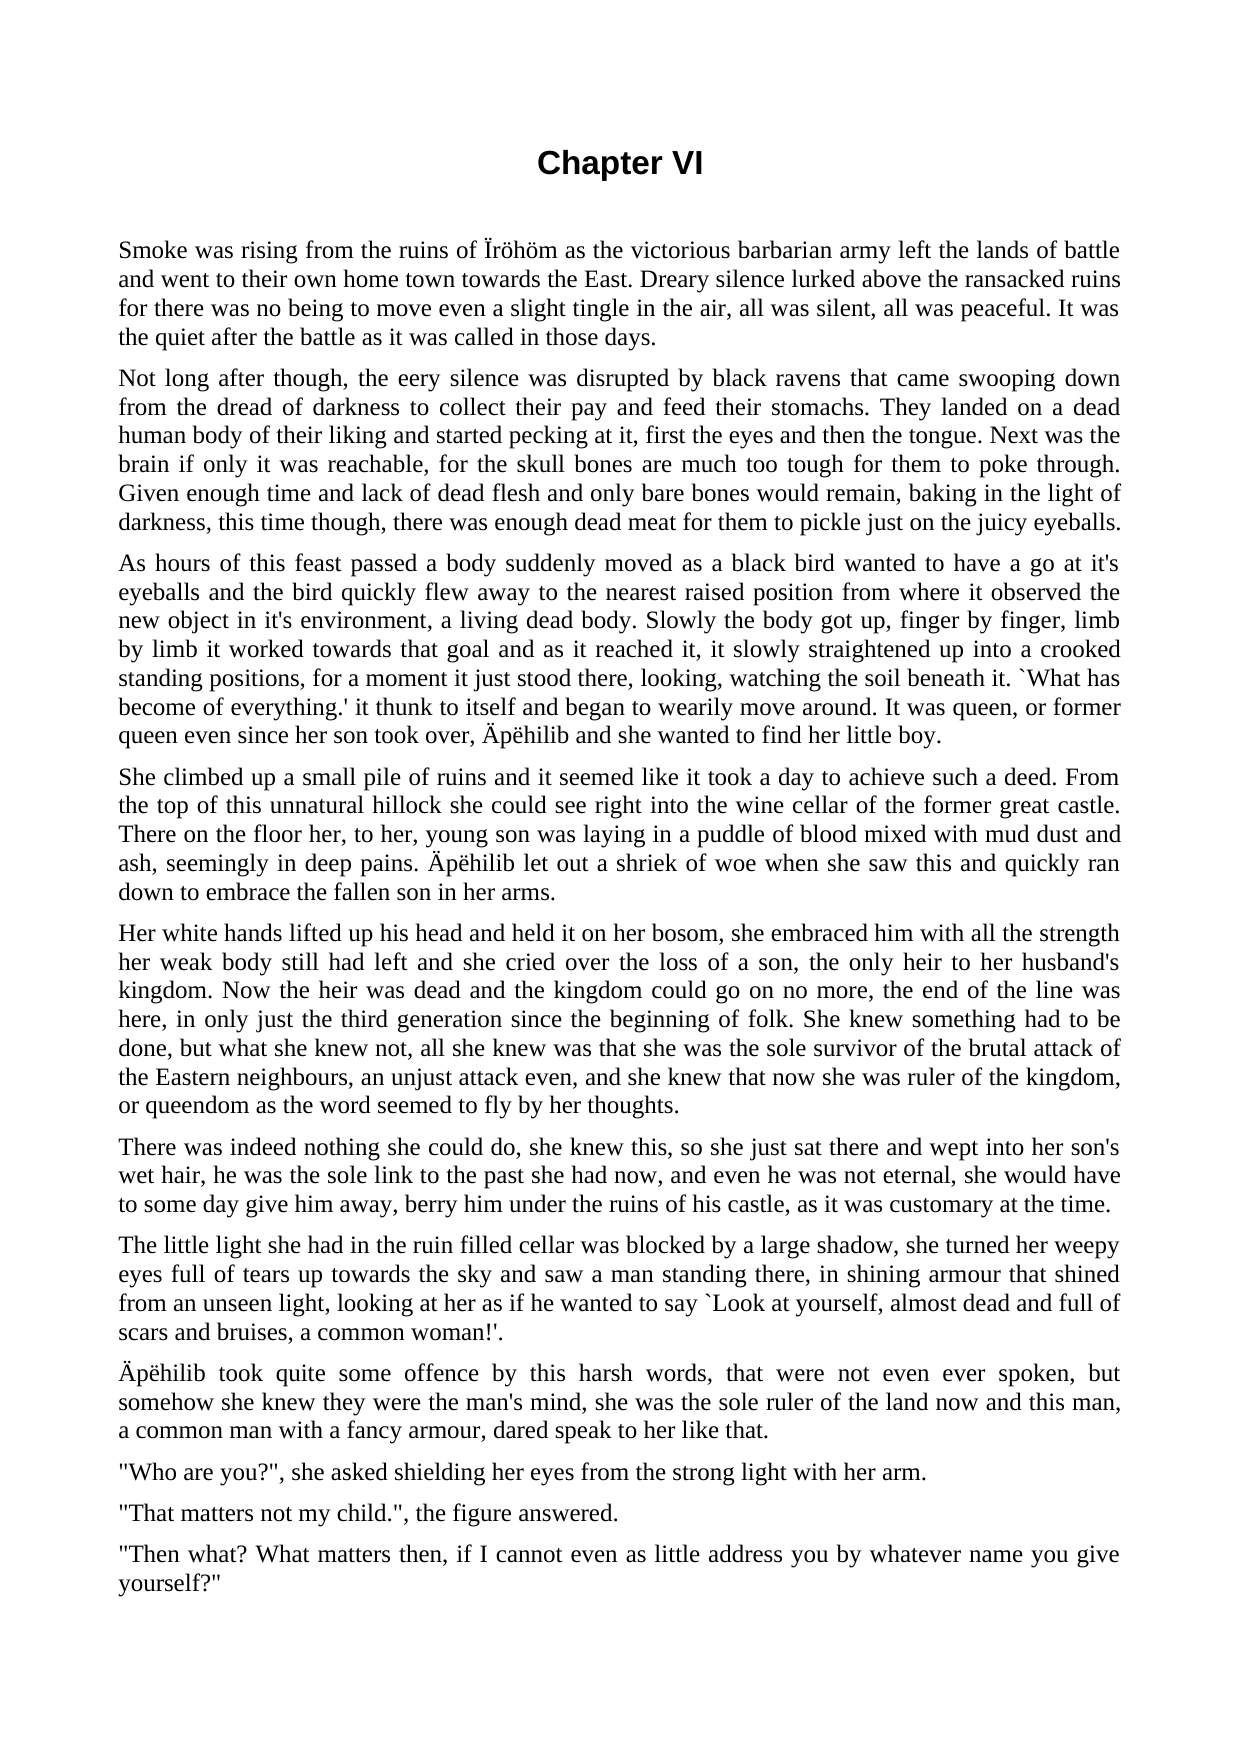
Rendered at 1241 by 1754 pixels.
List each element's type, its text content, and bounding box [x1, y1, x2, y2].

text "Then what? What matters then, if I cannot even as little address you by whatever name you give yourself?" [118, 1539, 1122, 1597]
text Smoke was rising from the ruins of Ïröhöm as the victorious barbarian army left the lands of battle and went to their own home town towards the East. Dreary silence lurked above the ransacked ruins for there was no being to move even a slight tingle in the air, all was silent, all was peaceful. It was the quiet after the battle as it was called in those days. [118, 235, 1122, 350]
text There was indeed nothing she could do, she knew this, so she just sat there and wept into her son's wet hair, he was the sole link to the past she had now, and even he was not eternal, she would have to some day give him away, berry him under the ruins of his castle, as it was customary at the time. [118, 1132, 1122, 1218]
text She climbed up a small pile of ruins and it seemed like it took a day to achieve such a deed. From the top of this unnatural hillock she could see right into the wine cellar of the former great castle. There on the floor her, to her, young son was laying in a puddle of blood mixed with mud dust and ash, seemingly in deep pains. Äpëhilib let out a shriek of woe when she saw this and quickly ran down to embrace the fallen son in her arms. [118, 762, 1122, 905]
text Äpëhilib took quite some offence by this harsh words, that were not even ever spoken, but somehow she knew they were the man's mind, she was the sole ruler of the land now and this man, a common man with a fancy armour, dared speak to her like that. [118, 1358, 1122, 1444]
text The little light she had in the ruin filled cellar was blocked by a large shadow, she turned her weepy eyes full of tears up towards the sky and saw a man standing there, in shining armour that shined from an unseen light, looking at her as if he wanted to say `Look at yourself, almost dead and full of scars and bruises, a common woman!'. [118, 1230, 1122, 1345]
text Chapter VI [118, 143, 1122, 182]
text As hours of this feast passed a body suddenly moved as a black bird wanted to have a go at it's eyeballs and the bird quickly flew away to the nearest raised position from where it observed the new object in it's environment, a living dead body. Slowly the body got up, finger by finger, limb by limb it worked towards that goal and as it reached it, it slowly straightened up into a crooked standing positions, for a moment it just stood there, looking, watching the soil beneath it. `What has become of everything.' it thunk to itself and began to wearily move around. It was queen, or former queen even since her son took over, Äpëhilib and she wanted to find her little boy. [118, 548, 1122, 749]
text "Who are you?", she asked shielding her eyes from the strong light with her arm. [118, 1457, 1122, 1485]
text Her white hands lifted up his head and held it on her bosom, she embraced him with all the strength her weak body still had left and she cried over the loss of a son, the only heir to her husband's kingdom. Now the heir was dead and the kingdom could go on no more, the end of the line was here, in only just the third generation since the beginning of folk. She knew something had to be done, but what she knew not, all she knew was that she was the sole survivor of the brutal attack of the Eastern neighbours, an unjust attack even, and she knew that now she was ruler of the kingdom, or queendom as the word seemed to fly by her thoughts. [118, 918, 1122, 1119]
text Not long after though, the eery silence was disrupted by black ravens that came swooping down from the dread of darkness to collect their pay and feed their stomachs. They landed on a dead human body of their liking and started pecking at it, first the eyes and then the tongue. Next was the brain if only it was reachable, for the skull bones are much too tough for them to poke through. Given enough time and lack of dead flesh and only bare bones would remain, baking in the light of darkness, this time though, there was enough dead meat for them to pickle just on the juicy eyeballs. [118, 363, 1122, 535]
text "That matters not my child.", the figure answered. [118, 1498, 1122, 1527]
